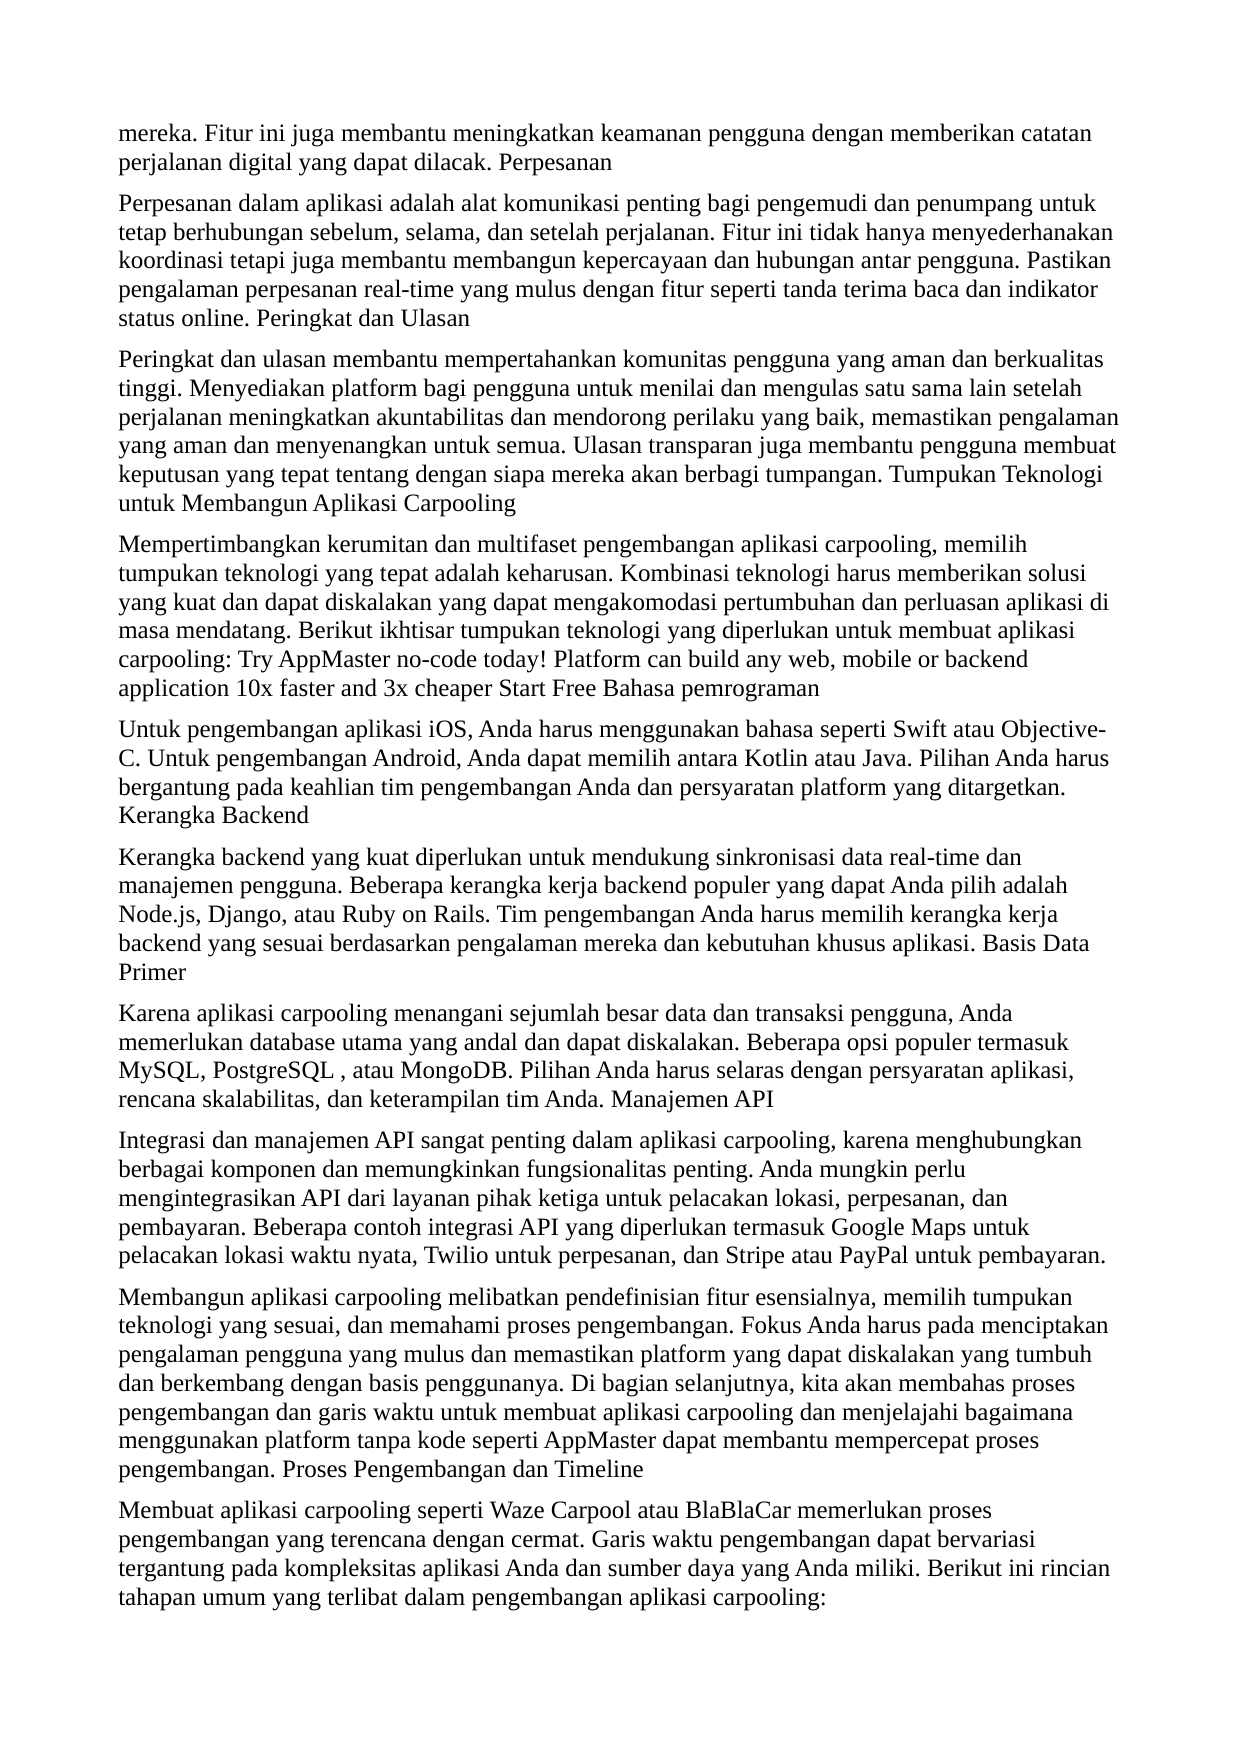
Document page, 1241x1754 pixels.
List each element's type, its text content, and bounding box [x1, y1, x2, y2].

text Untuk pengembangan aplikasi iOS, Anda harus menggunakan bahasa seperti Swift atau Objective-C. Untuk pengembangan Android, Anda dapat memilih antara Kotlin atau Java. Pilihan Anda harus bergantung pada keahlian tim pengembangan Anda dan persyaratan platform yang ditargetkan. Kerangka Backend [118, 714, 1122, 829]
text Membangun aplikasi carpooling melibatkan pendefinisian fitur esensialnya, memilih tumpukan teknologi yang sesuai, dan memahami proses pengembangan. Fokus Anda harus pada menciptakan pengalaman pengguna yang mulus dan memastikan platform yang dapat diskalakan yang tumbuh dan berkembang dengan basis penggunanya. Di bagian selanjutnya, kita akan membahas proses pengembangan dan garis waktu untuk membuat aplikasi carpooling dan menjelajahi bagaimana menggunakan platform tanpa kode seperti AppMaster dapat membantu mempercepat proses pengembangan. Proses Pengembangan dan Timeline [118, 1282, 1122, 1483]
text Karena aplikasi carpooling menangani sejumlah besar data dan transaksi pengguna, Anda memerlukan database utama yang andal dan dapat diskalakan. Beberapa opsi populer termasuk MySQL, PostgreSQL , atau MongoDB. Pilihan Anda harus selaras dengan persyaratan aplikasi, rencana skalabilitas, dan keterampilan tim Anda. Manajemen API [118, 998, 1122, 1113]
text Perpesanan dalam aplikasi adalah alat komunikasi penting bagi pengemudi dan penumpang untuk tetap berhubungan sebelum, selama, dan setelah perjalanan. Fitur ini tidak hanya menyederhanakan koordinasi tetapi juga membantu membangun kepercayaan dan hubungan antar pengguna. Pastikan pengalaman perpesanan real-time yang mulus dengan fitur seperti tanda terima baca dan indikator status online. Peringkat dan Ulasan [118, 188, 1122, 332]
text Peringkat dan ulasan membantu mempertahankan komunitas pengguna yang aman dan berkualitas tinggi. Menyediakan platform bagi pengguna untuk menilai dan mengulas satu sama lain setelah perjalanan meningkatkan akuntabilitas dan mendorong perilaku yang baik, memastikan pengalaman yang aman dan menyenangkan untuk semua. Ulasan transparan juga membantu pengguna membuat keputusan yang tepat tentang dengan siapa mereka akan berbagi tumpangan. Tumpukan Teknologi untuk Membangun Aplikasi Carpooling [118, 344, 1122, 517]
text mereka. Fitur ini juga membantu meningkatkan keamanan pengguna dengan memberikan catatan perjalanan digital yang dapat dilacak. Perpesanan [118, 118, 1122, 176]
text Membuat aplikasi carpooling seperti Waze Carpool atau BlaBlaCar memerlukan proses pengembangan yang terencana dengan cermat. Garis waktu pengembangan dapat bervariasi tergantung pada kompleksitas aplikasi Anda dan sumber daya yang Anda miliki. Berikut ini rincian tahapan umum yang terlibat dalam pengembangan aplikasi carpooling: [118, 1496, 1122, 1611]
text Kerangka backend yang kuat diperlukan untuk mendukung sinkronisasi data real-time dan manajemen pengguna. Beberapa kerangka kerja backend populer yang dapat Anda pilih adalah Node.js, Django, atau Ruby on Rails. Tim pengembangan Anda harus memilih kerangka kerja backend yang sesuai berdasarkan pengalaman mereka dan kebutuhan khusus aplikasi. Basis Data Primer [118, 842, 1122, 986]
text Integrasi dan manajemen API sangat penting dalam aplikasi carpooling, karena menghubungkan berbagai komponen dan memungkinkan fungsionalitas penting. Anda mungkin perlu mengintegrasikan API dari layanan pihak ketiga untuk pelacakan lokasi, perpesanan, dan pembayaran. Beberapa contoh integrasi API yang diperlukan termasuk Google Maps untuk pelacakan lokasi waktu nyata, Twilio untuk perpesanan, dan Stripe atau PayPal untuk pembayaran. [118, 1126, 1122, 1269]
text Mempertimbangkan kerumitan dan multifaset pengembangan aplikasi carpooling, memilih tumpukan teknologi yang tepat adalah keharusan. Kombinasi teknologi harus memberikan solusi yang kuat dan dapat diskalakan yang dapat mengakomodasi pertumbuhan dan perluasan aplikasi di masa mendatang. Berikut ikhtisar tumpukan teknologi yang diperlukan untuk membuat aplikasi carpooling: Try AppMaster no-code today! Platform can build any web, mobile or backend application 10x faster and 3x cheaper Start Free Bahasa pemrograman [118, 529, 1122, 702]
